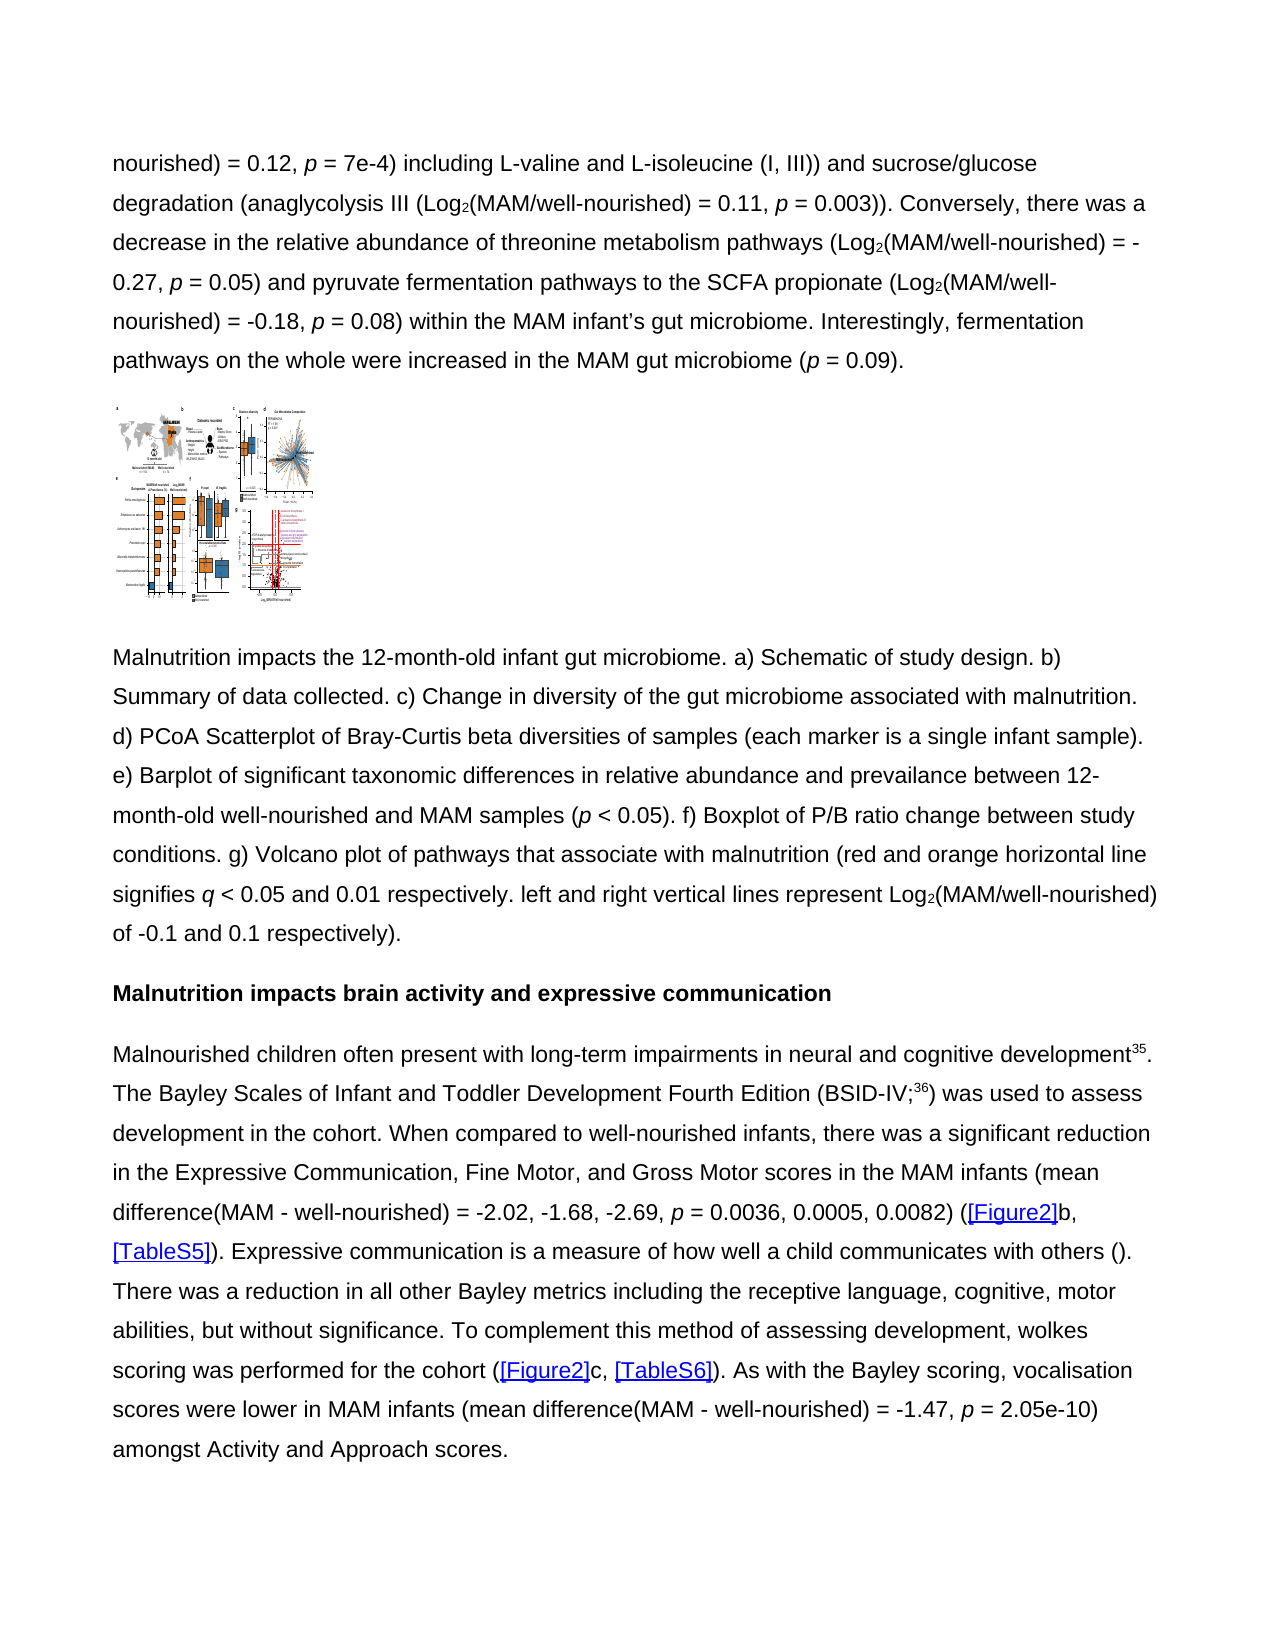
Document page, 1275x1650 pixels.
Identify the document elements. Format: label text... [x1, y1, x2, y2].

text nourished) = 0.12, p = 7e-4) including L-valine and L-isoleucine (I, III)) and sucrose/glucose degradation (anaglycolysis III (Log2(MAM/well-nourished) = 0.11, p = 0.003)). Conversely, there was a decrease in the relative abundance of threonine metabolism pathways (Log2(MAM/well-nourished) = -0.27, p = 0.05) and pyruvate fermentation pathways to the SCFA propionate (Log2(MAM/well-nourished) = -0.18, p = 0.08) within the MAM infant’s gut microbiome. Interestingly, fermentation pathways on the whole were increased in the MAM gut microbiome (p = 0.09). [112, 150, 1162, 374]
text Malnourished children often present with long-term impairments in neural and cognitive development35. The Bayley Scales of Infant and Toddler Development Fourth Edition (BSID-IV;36) was used to assess development in the cohort. When compared to well-nourished infants, there was a significant reduction in the Expressive Communication, Fine Motor, and Gross Motor scores in the MAM infants (mean difference(MAM - well-nourished) = -2.02, -1.68, -2.69, p = 0.0036, 0.0005, 0.0082) ([Figure2]b, [TableS5]). Expressive communication is a measure of how well a child communicates with others (). There was a reduction in all other Bayley metrics including the receptive language, cognitive, motor abilities, but without significance. To complement this method of assessing development, wolkes scoring was performed for the cohort ([Figure2]c, [TableS6]). As with the Bayley scoring, vocalisation scores were lower in MAM infants (mean difference(MAM - well-nourished) = -1.47, p = 2.05e-10) amongst Activity and Approach scores. [112, 1041, 1162, 1462]
subtitle Malnutrition impacts brain activity and expressive communication [112, 980, 1162, 1007]
text Malnutrition impacts the 12-month-old infant gut microbiome. a) Schematic of study design. b) Summary of data collected. c) Change in diversity of the gut microbiome associated with malnutrition. d) PCoA Scatterplot of Bray-Curtis beta diversities of samples (each marker is a single infant sample). e) Barplot of significant taxonomic differences in relative abundance and prevailance between 12-month-old well-nourished and MAM samples (p < 0.05). f) Boxplot of P/B ratio change between study conditions. g) Volcano plot of pathways that associate with malnutrition (red and orange horizontal line signifies q < 0.05 and 0.01 respectively. left and right vertical lines represent Log2(MAM/well-nourished) of -0.1 and 0.1 respectively). [112, 644, 1162, 946]
